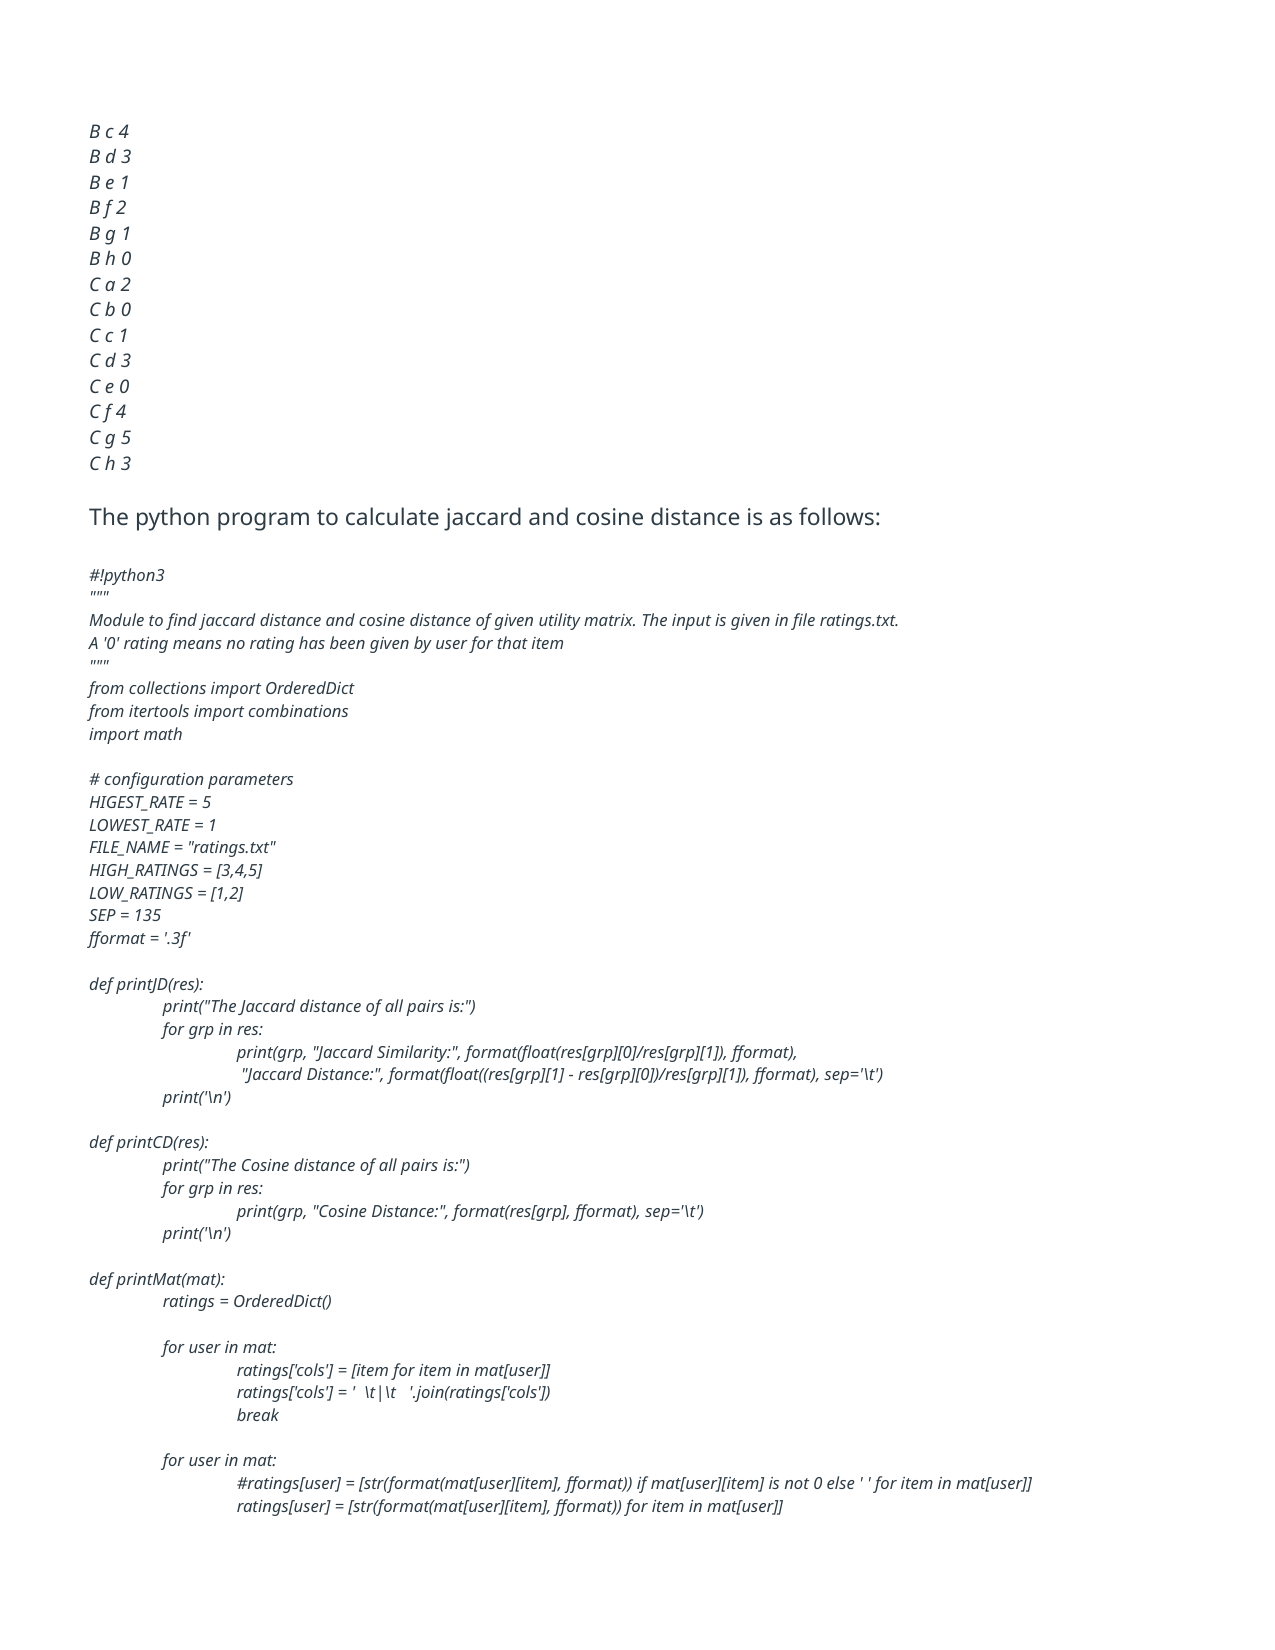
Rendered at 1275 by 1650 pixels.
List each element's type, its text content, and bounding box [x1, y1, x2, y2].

text # configuration parameters [89, 768, 1214, 791]
text """ [89, 654, 1214, 677]
text ratings = OrderedDict() [89, 1290, 1214, 1313]
text for grp in res: [89, 1177, 1214, 1199]
text C f 4 [89, 399, 1214, 424]
text B g 1 [89, 220, 1214, 246]
text Module to find jaccard distance and cosine distance of given utility matrix. The input is given in file ratings.txt. [89, 609, 1214, 632]
text for grp in res: [89, 1018, 1214, 1040]
text for user in mat: [89, 1449, 1214, 1472]
text HIGH_RATINGS = [3,4,5] [89, 859, 1214, 881]
text B d 3 [89, 144, 1214, 169]
text fformat = '.3f' [89, 927, 1214, 949]
text ratings[user] = [str(format(mat[user][item], fformat)) for item in mat[user]] [89, 1494, 1214, 1517]
text print("The Jaccard distance of all pairs is:") [89, 995, 1214, 1018]
text from itertools import combinations [89, 700, 1214, 722]
text C h 3 [89, 450, 1214, 475]
text SEP = 135 [89, 904, 1214, 927]
text def printJD(res): [89, 972, 1214, 995]
text print(grp, "Jaccard Similarity:", format(float(res[grp][0]/res[grp][1]), fformat), [89, 1040, 1214, 1063]
text C a 2 [89, 271, 1214, 297]
text LOW_RATINGS = [1,2] [89, 881, 1214, 904]
text C e 0 [89, 373, 1214, 399]
text The python program to calculate jaccard and cosine distance is as follows: [89, 501, 1214, 532]
text B h 0 [89, 246, 1214, 271]
text print(grp, "Cosine Distance:", format(res[grp], fformat), sep='\t') [89, 1199, 1214, 1222]
text A '0' rating means no rating has been given by user for that item [89, 632, 1214, 654]
text ratings['cols'] = [item for item in mat[user]] [89, 1358, 1214, 1381]
text print('\n') [89, 1222, 1214, 1245]
text for user in mat: [89, 1336, 1214, 1358]
text break [89, 1404, 1214, 1426]
text C d 3 [89, 348, 1214, 373]
text def printCD(res): [89, 1131, 1214, 1154]
text C g 5 [89, 424, 1214, 450]
text "Jaccard Distance:", format(float((res[grp][1] - res[grp][0])/res[grp][1]), fformat), sep='\t') [89, 1063, 1214, 1086]
text B f 2 [89, 195, 1214, 220]
text HIGEST_RATE = 5 [89, 791, 1214, 813]
text B e 1 [89, 169, 1214, 195]
text print('\n') [89, 1086, 1214, 1108]
text LOWEST_RATE = 1 [89, 813, 1214, 836]
text FILE_NAME = "ratings.txt" [89, 836, 1214, 859]
text C b 0 [89, 297, 1214, 322]
text print("The Cosine distance of all pairs is:") [89, 1154, 1214, 1177]
text #ratings[user] = [str(format(mat[user][item], fformat)) if mat[user][item] is not 0 else ' ' for item in mat[user]] [89, 1472, 1214, 1494]
text #!python3 [89, 563, 1214, 586]
text def printMat(mat): [89, 1267, 1214, 1290]
text B c 4 [89, 118, 1214, 144]
text import math [89, 722, 1214, 745]
text C c 1 [89, 322, 1214, 348]
text """ [89, 586, 1214, 609]
text ratings['cols'] = ' \t|\t '.join(ratings['cols']) [89, 1381, 1214, 1404]
text from collections import OrderedDict [89, 677, 1214, 700]
